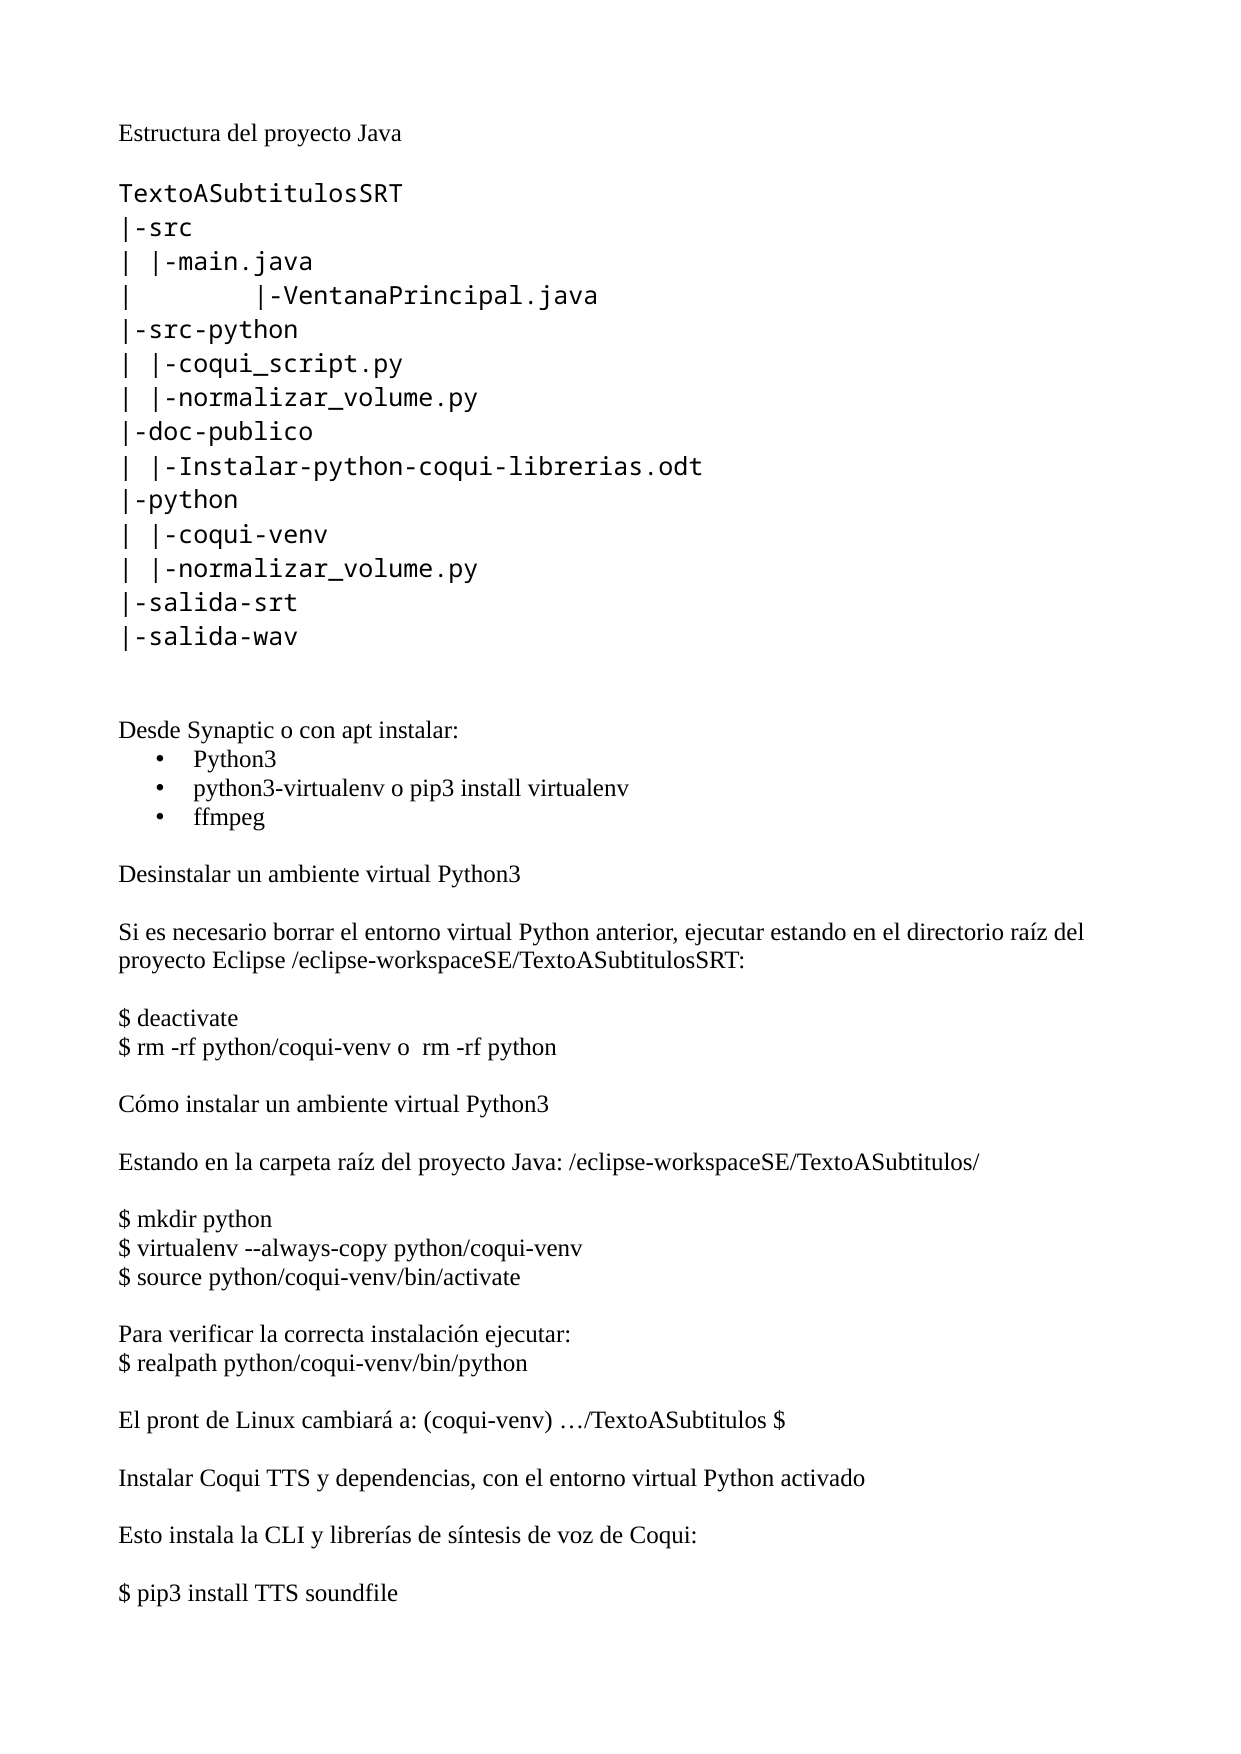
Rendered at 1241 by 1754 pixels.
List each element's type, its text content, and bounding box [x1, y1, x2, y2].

list Python3 [156, 744, 1122, 773]
text Estructura del proyecto Java [118, 118, 1122, 147]
text $ pip3 install TTS soundfile [118, 1578, 1122, 1607]
text $ deactivate [118, 1003, 1122, 1032]
text |-src [118, 210, 1122, 244]
text | |-normalizar_volume.py [118, 550, 1122, 584]
text |-python [118, 482, 1122, 516]
text Instalar Coqui TTS y dependencias, con el entorno virtual Python activado [118, 1463, 1122, 1492]
text Esto instala la CLI y librerías de síntesis de voz de Coqui: [118, 1520, 1122, 1549]
text |-doc-publico [118, 414, 1122, 448]
text | |-normalizar_volume.py [118, 380, 1122, 414]
text Desinstalar un ambiente virtual Python3 [118, 859, 1122, 888]
text |-salida-srt [118, 584, 1122, 618]
text | |-coqui-venv [118, 516, 1122, 550]
text Cómo instalar un ambiente virtual Python3 [118, 1089, 1122, 1118]
text $ realpath python/coqui-venv/bin/python [118, 1348, 1122, 1377]
text TextoASubtitulosSRT [118, 176, 1122, 210]
text Estando en la carpeta raíz del proyecto Java: /eclipse-workspaceSE/TextoASubtitulos/ [118, 1147, 1122, 1175]
list python3-virtualenv o pip3 install virtualenv [156, 773, 1122, 802]
text Desde Synaptic o con apt instalar: [118, 715, 1122, 744]
text Para verificar la correcta instalación ejecutar: [118, 1319, 1122, 1348]
text | |-Instalar-python-coqui-librerias.odt [118, 448, 1122, 482]
text |-src-python [118, 312, 1122, 346]
text $ rm -rf python/coqui-venv o rm -rf python [118, 1032, 1122, 1060]
text $ mkdir python [118, 1204, 1122, 1233]
text | |-coqui_script.py [118, 346, 1122, 380]
text | |-main.java [118, 244, 1122, 278]
text El pront de Linux cambiará a: (coqui-venv) …/TextoASubtitulos $ [118, 1405, 1122, 1434]
text Si es necesario borrar el entorno virtual Python anterior, ejecutar estando en el directorio raíz del proyecto Eclipse /eclipse-workspaceSE/TextoASubtitulosSRT: [118, 917, 1122, 974]
text |-salida-wav [118, 618, 1122, 652]
text $ virtualenv --always-copy python/coqui-venv [118, 1233, 1122, 1262]
list ffmpeg [156, 802, 1122, 830]
text $ source python/coqui-venv/bin/activate [118, 1262, 1122, 1290]
text | |-VentanaPrincipal.java [118, 278, 1122, 312]
